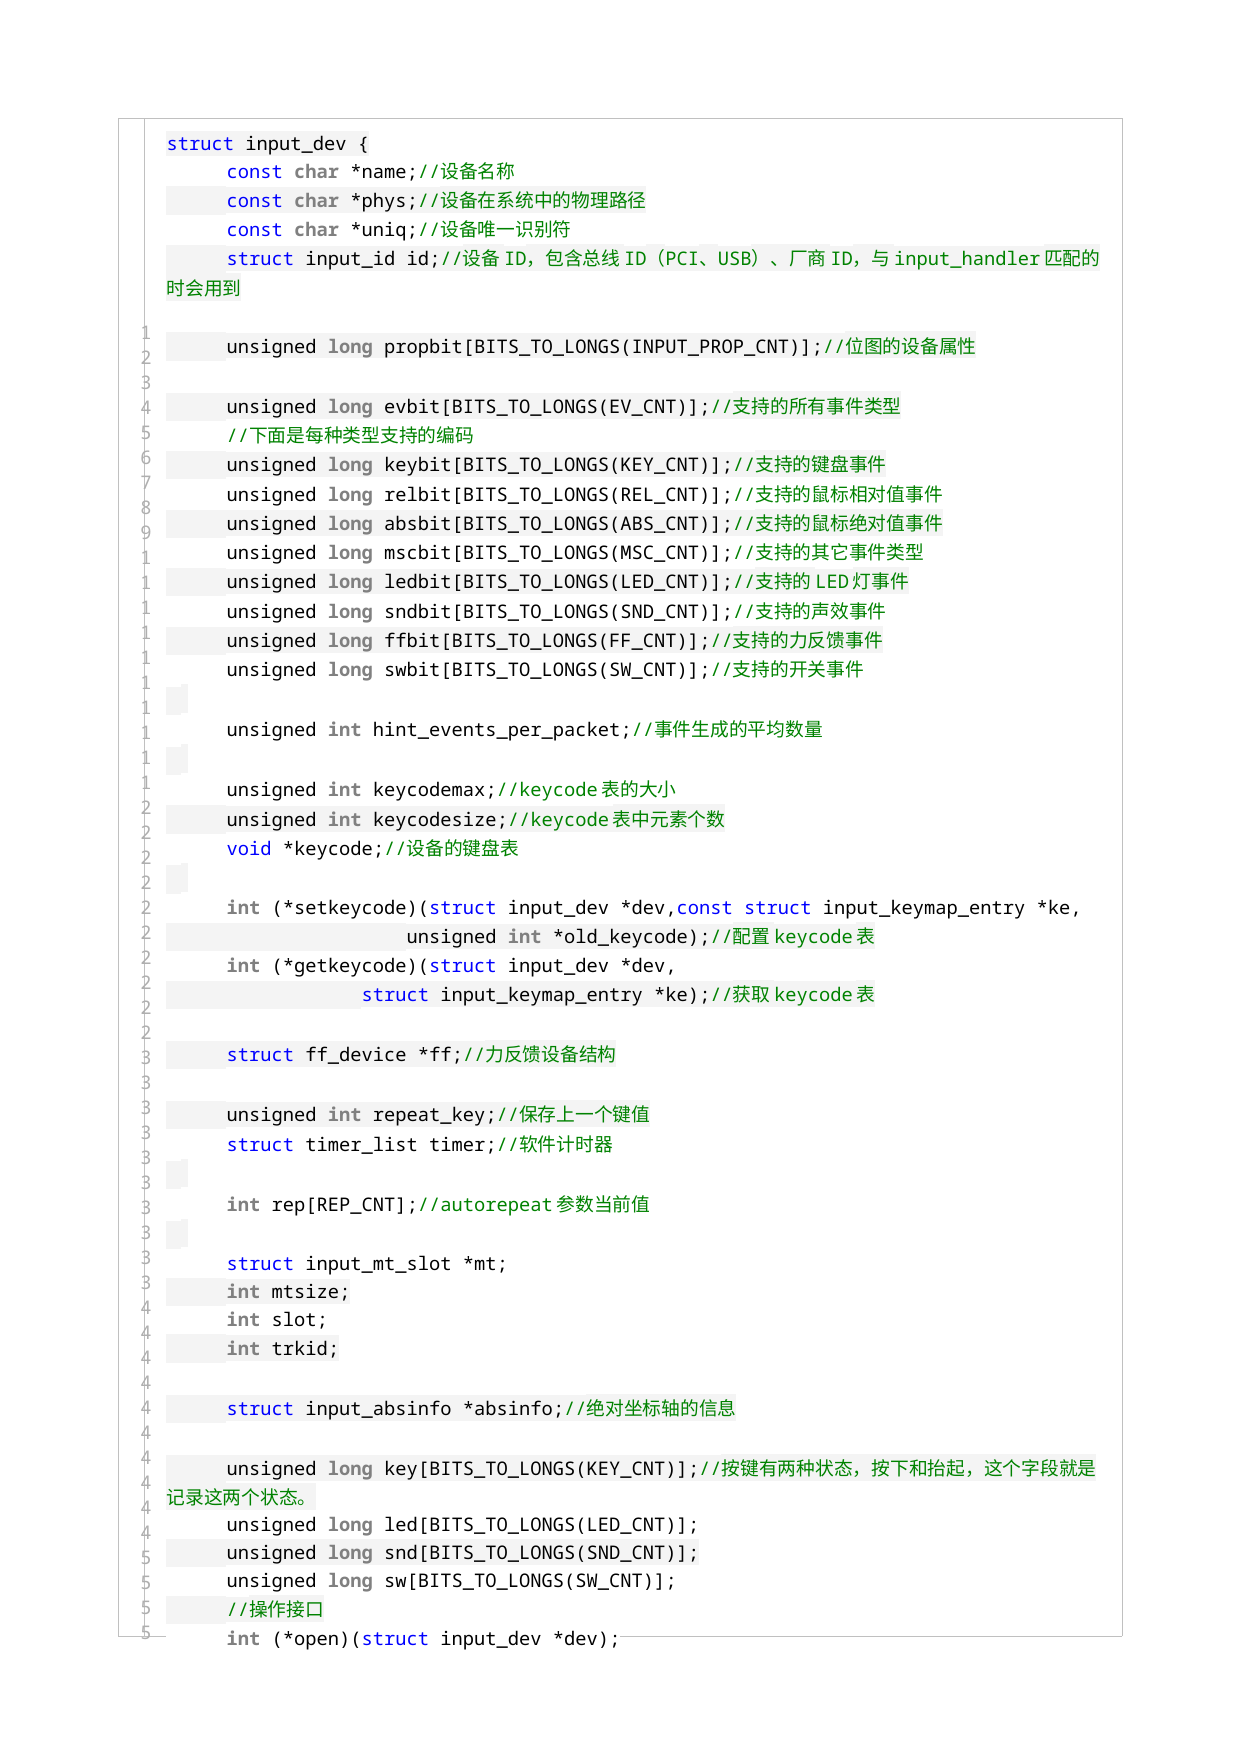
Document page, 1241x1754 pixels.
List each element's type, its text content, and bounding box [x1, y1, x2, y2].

table_header struct input_dev { const char *name;//设备名称 const char *phys;//设备在系统中的物理路径 const char *uniq;//设备唯一识别符 struct input_id id;//设备ID，包含总线ID（PCI、USB）、厂商ID，与input_handler匹配的时会用到 unsigned long propbit[BITS_TO_LONGS(INPUT_PROP_CNT)];//位图的设备属性 unsigned long evbit[BITS_TO_LONGS(EV_CNT)];//支持的所有事件类型 //下面是每种类型支持的编码 unsigned long keybit[BITS_TO_LONGS(KEY_CNT)];//支持的键盘事件 unsigned long relbit[BITS_TO_LONGS(REL_CNT)];//支持的鼠标相对值事件 unsigned long absbit[BITS_TO_LONGS(ABS_CNT)];//支持的鼠标绝对值事件 unsigned long mscbit[BITS_TO_LONGS(MSC_CNT)];//支持的其它事件类型 unsigned long ledbit[BITS_TO_LONGS(LED_CNT)];//支持的LED灯事件 unsigned long sndbit[BITS_TO_LONGS(SND_CNT)];//支持的声效事件 unsigned long ffbit[BITS_TO_LONGS(FF_CNT)];//支持的力反馈事件 unsigned long swbit[BITS_TO_LONGS(SW_CNT)];//支持的开关事件 unsigned int hint_events_per_packet;//事件生成的平均数量 unsigned int keycodemax;//keycode表的大小 unsigned int keycodesize;//keycode表中元素个数 void *keycode;//设备的键盘表 int (*setkeycode)(struct input_dev *dev,const struct input_keymap_entry *ke, unsigned int *old_keycode);//配置keycode表 int (*getkeycode)(struct input_dev *dev, struct input_keymap_entry *ke);//获取keycode表 struct ff_device *ff;//力反馈设备结构 unsigned int repeat_key;//保存上一个键值 struct timer_list timer;//软件计时器 int rep[REP_CNT];//autorepeat参数当前值 struct input_mt_slot *mt; int mtsize; int slot; int trkid; struct input_absinfo *absinfo;//绝对坐标轴的信息 unsigned long key[BITS_TO_LONGS(KEY_CNT)];//按键有两种状态，按下和抬起，这个字段就是记录这两个状态。 unsigned long led[BITS_TO_LONGS(LED_CNT)]; unsigned long snd[BITS_TO_LONGS(SND_CNT)]; unsigned long sw[BITS_TO_LONGS(SW_CNT)]; //操作接口 int (*open)(struct input_dev *dev); void (*close)(struct input_dev *dev); int (*flush)(struct input_dev *dev, struct file *file); int (*event)(struct input_dev *dev, unsigned int type, unsigned int code, int value); struct input_handle __rcu *grab;//当前使用的handle spinlock_t event_lock; struct mutex mutex; unsigned int users; bool going_away; bool sync; struct device dev;//这个设备的驱动程序模型的视图 struct list_head h_list;//h_list是一个链表头，用来把handle挂载在这个上 struct list_head node;//这个node是用来连到input_dev_list上的 }; [145, 119, 1122, 1636]
table_header 1 2 3 4 5 6 7 8 9 10 11 12 13 14 15 16 17 18 19 20 21 22 23 24 25 26 27 28 29 30 31 32 33 34 35 36 37 38 39 40 41 42 43 44 45 46 47 48 49 50 51 52 53 54 55 56 57 58 59 60 61 62 63 64 65 66 67 68 69 [119, 119, 144, 1636]
